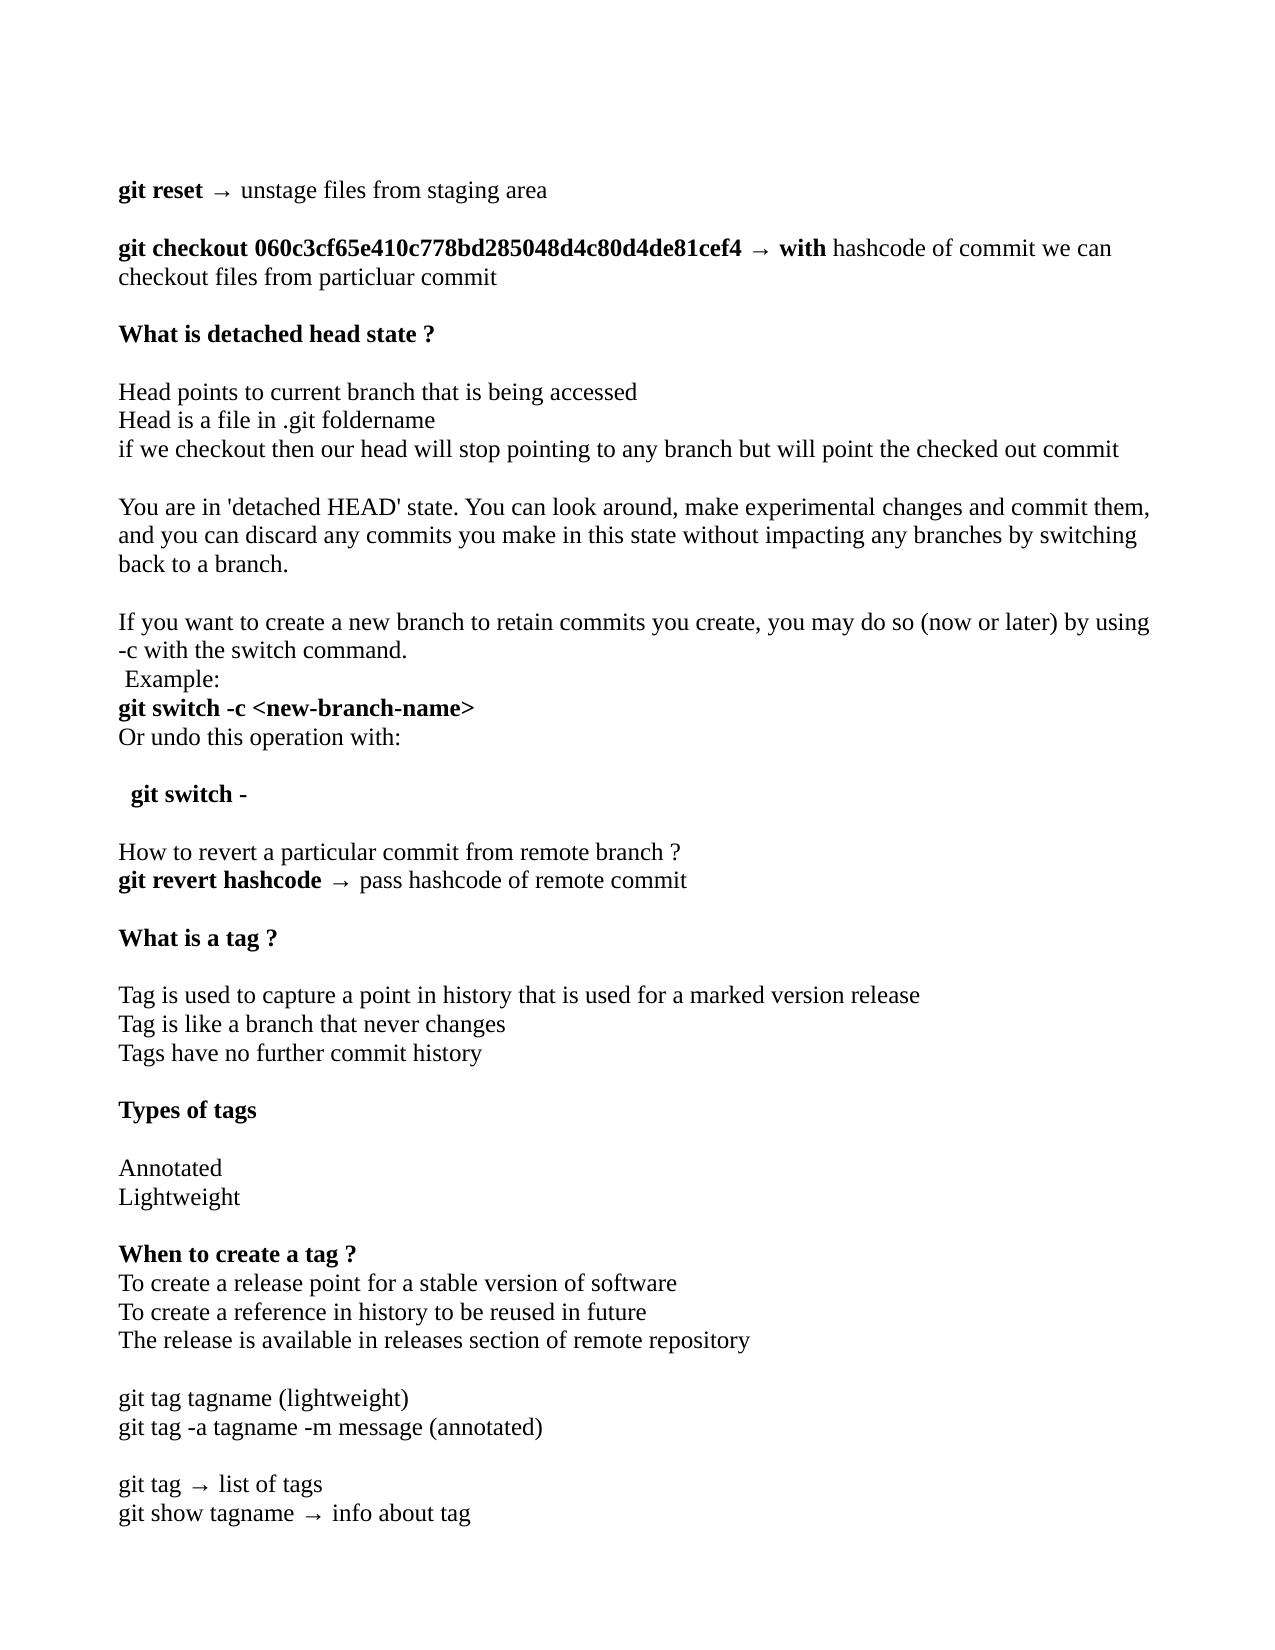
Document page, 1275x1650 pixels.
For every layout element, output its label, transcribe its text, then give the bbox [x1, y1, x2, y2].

text Types of tags [118, 1096, 1157, 1124]
text git switch -c <new-branch-name> [118, 693, 1157, 722]
text Example: [118, 664, 1157, 693]
text Annotated [118, 1153, 1157, 1182]
text git show tagname → info about tag [118, 1498, 1157, 1527]
text You are in 'detached HEAD' state. You can look around, make experimental changes and commit them, and you can discard any commits you make in this state without impacting any branches by switching back to a branch. [118, 492, 1157, 578]
text To create a release point for a stable version of software [118, 1268, 1157, 1297]
text git tag tagname (lightweight) [118, 1383, 1157, 1412]
text How to revert a particular commit from remote branch ? [118, 837, 1157, 866]
text The release is available in releases section of remote repository [118, 1326, 1157, 1354]
text git tag → list of tags [118, 1469, 1157, 1498]
text What is a tag ? [118, 923, 1157, 952]
text If you want to create a new branch to retain commits you create, you may do so (now or later) by using -c with the switch command. [118, 607, 1157, 664]
text git revert hashcode → pass hashcode of remote commit [118, 866, 1157, 894]
text Head is a file in .git foldername [118, 406, 1157, 434]
text git tag -a tagname -m message (annotated) [118, 1412, 1157, 1441]
text Head points to current branch that is being accessed [118, 377, 1157, 406]
text git checkout 060c3cf65e410c778bd285048d4c80d4de81cef4 → with hashcode of commit we can checkout files from particluar commit [118, 233, 1157, 291]
text Or undo this operation with: [118, 722, 1157, 751]
text Lightweight [118, 1182, 1157, 1211]
text if we checkout then our head will stop pointing to any branch but will point the checked out commit [118, 434, 1157, 463]
text To create a reference in history to be reused in future [118, 1297, 1157, 1326]
text What is detached head state ? [118, 319, 1157, 348]
text git reset → unstage files from staging area [118, 176, 1157, 204]
text Tag is like a branch that never changes [118, 1009, 1157, 1038]
text Tags have no further commit history [118, 1038, 1157, 1067]
text When to create a tag ? [118, 1239, 1157, 1268]
text Tag is used to capture a point in history that is used for a marked version release [118, 981, 1157, 1009]
text git switch - [118, 779, 1157, 808]
